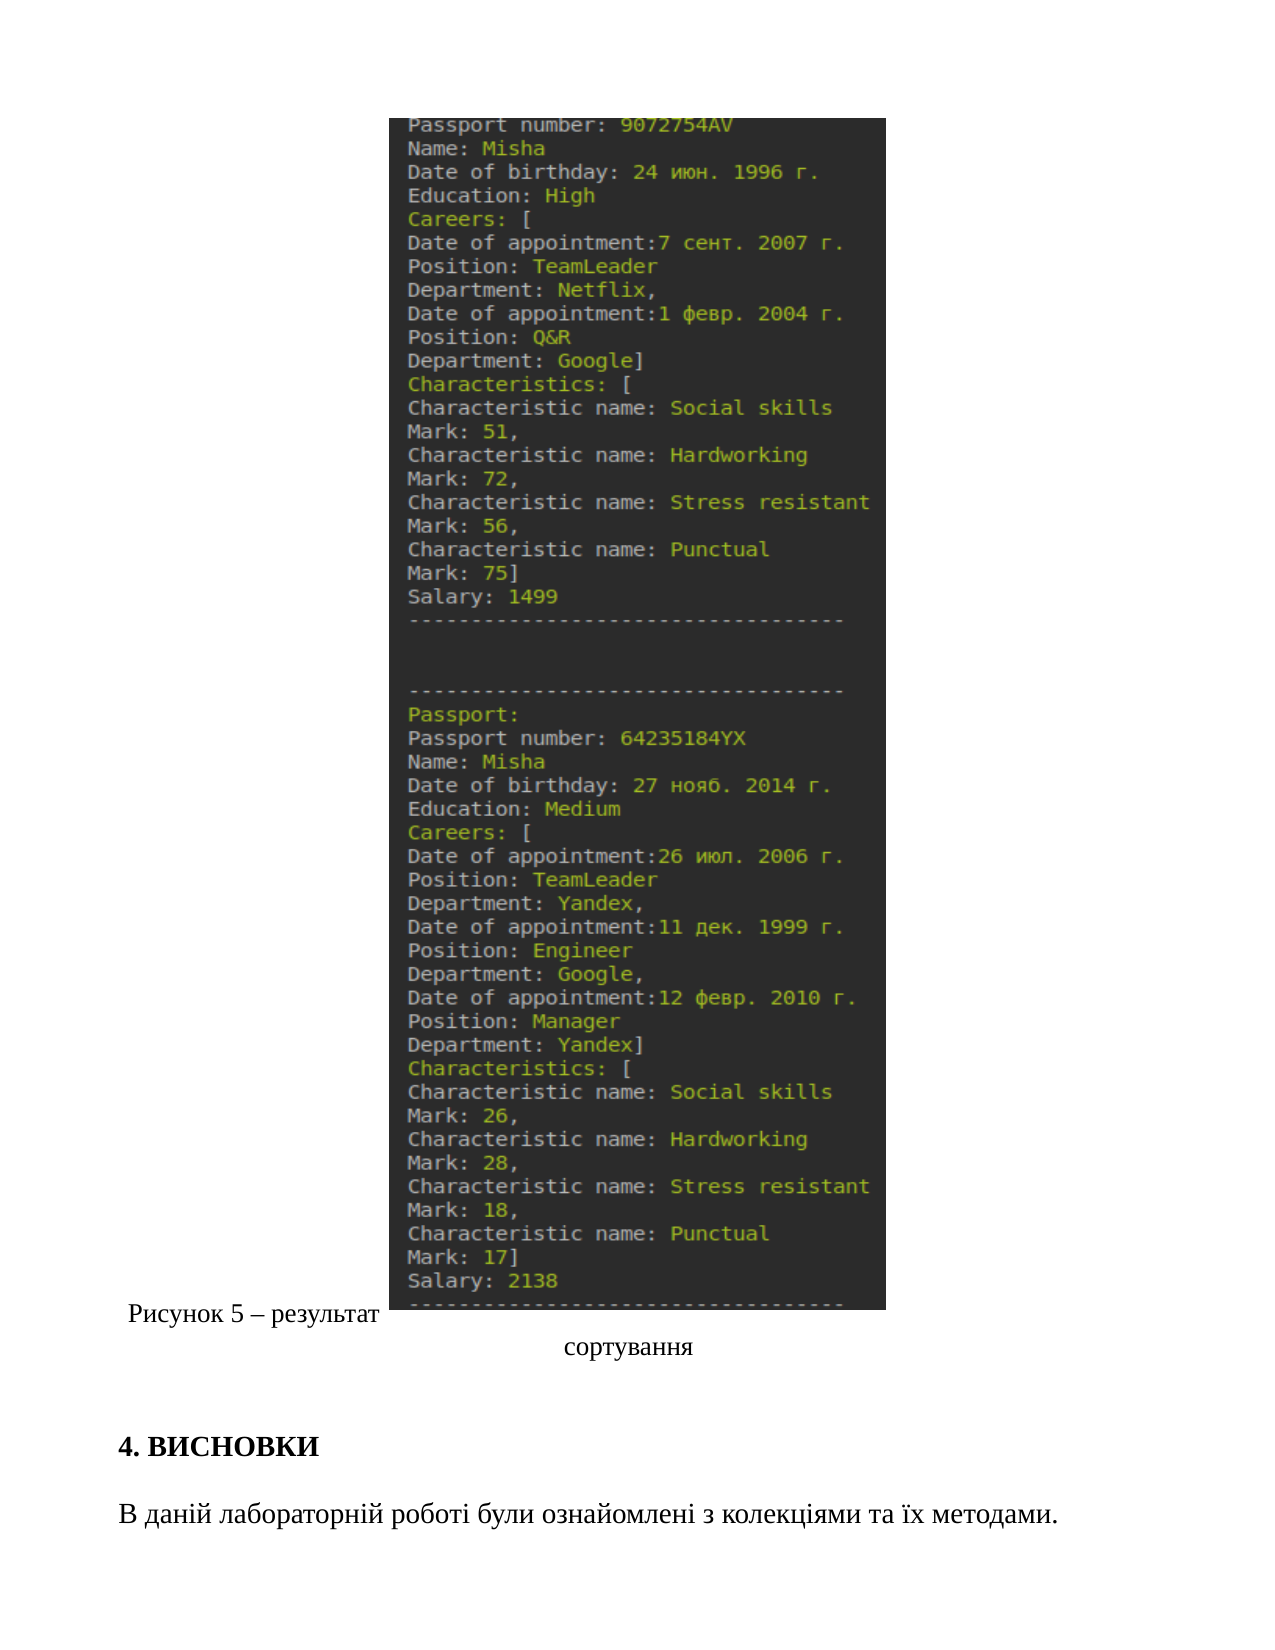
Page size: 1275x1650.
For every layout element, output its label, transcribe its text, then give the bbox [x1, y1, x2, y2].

text В даній лабораторній роботі були ознайомлені з колекціями та їх методами. [118, 1496, 1157, 1529]
text Рисунок 5 – результат сортування [118, 1297, 1157, 1362]
text 4. ВИСНОВКИ [118, 1429, 1157, 1462]
picture [389, 118, 886, 1310]
